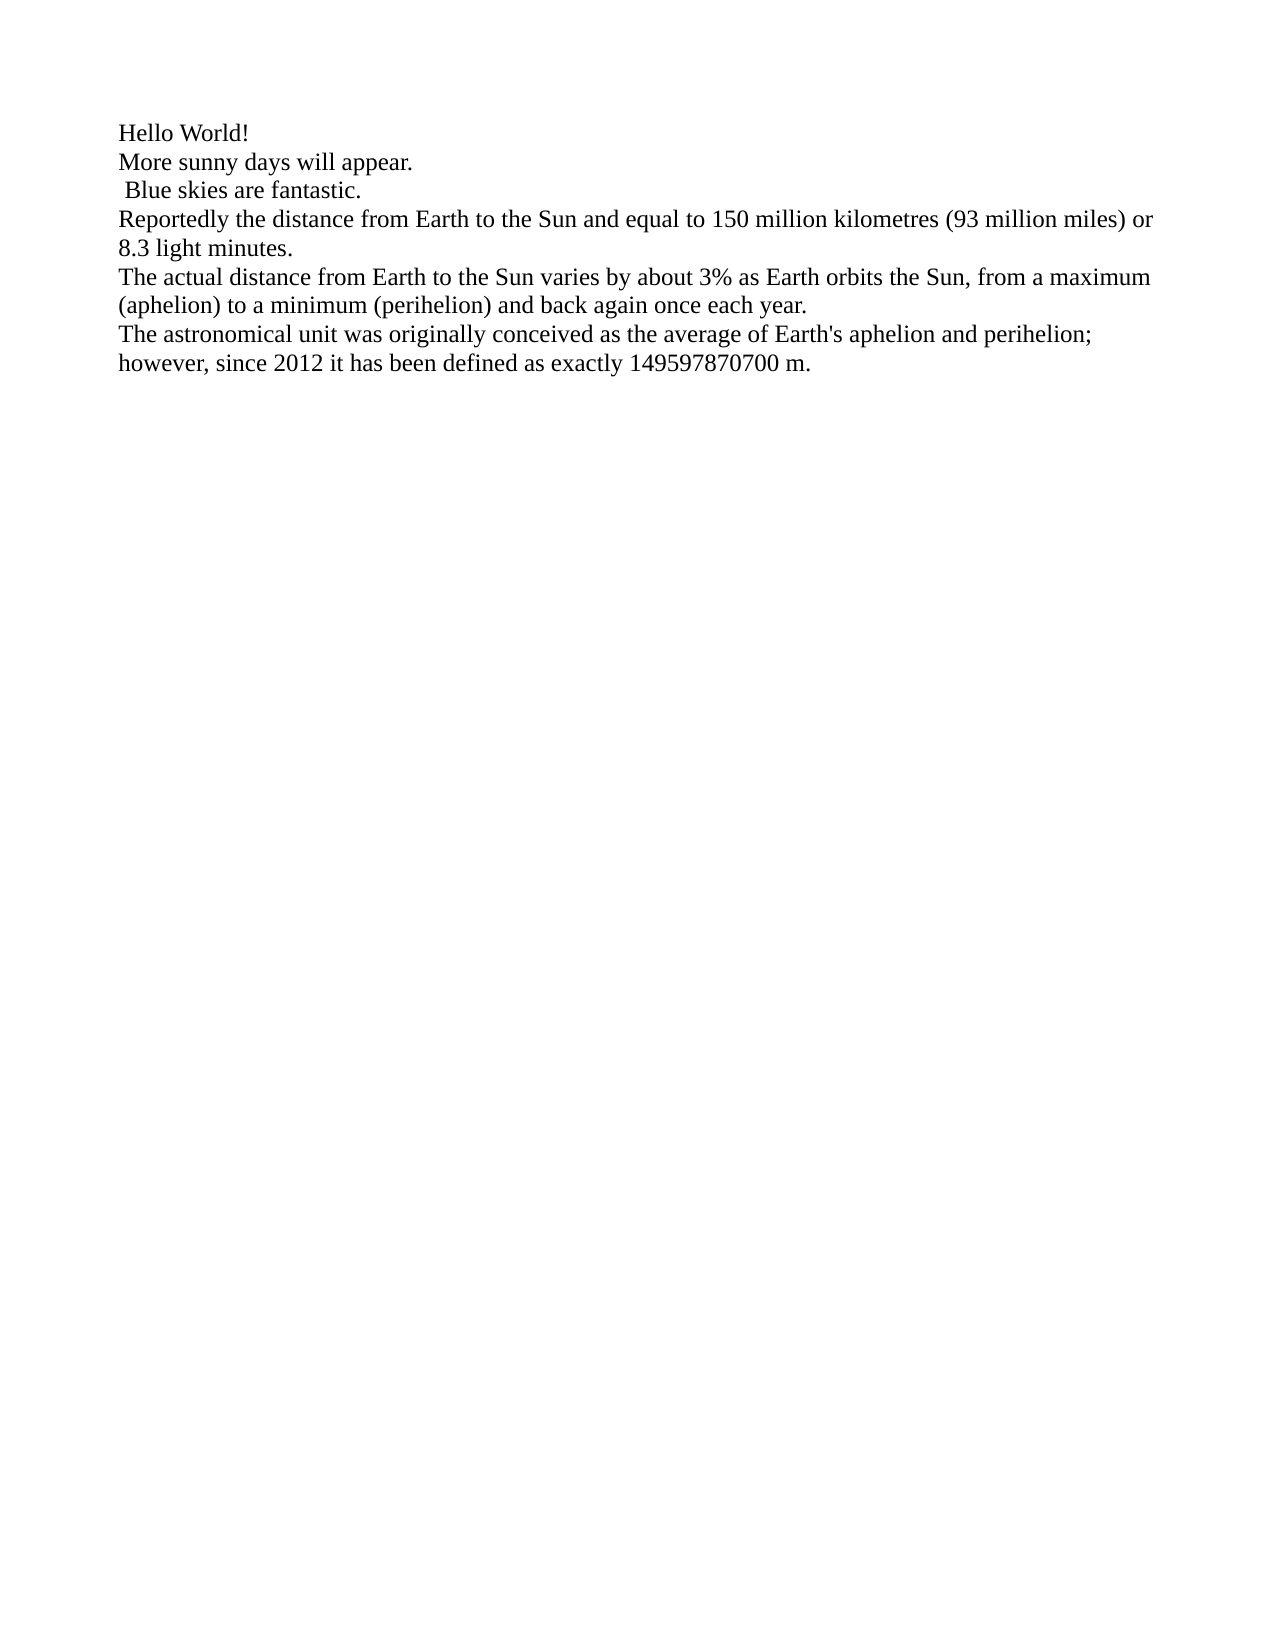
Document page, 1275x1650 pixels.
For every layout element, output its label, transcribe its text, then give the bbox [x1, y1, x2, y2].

text Reportedly the distance from Earth to the Sun and equal to 150 million kilometres (93 million miles) or 8.3 light minutes. [118, 204, 1157, 262]
text The actual distance from Earth to the Sun varies by about 3% as Earth orbits the Sun, from a maximum (aphelion) to a minimum (perihelion) and back again once each year. [118, 262, 1157, 319]
text More sunny days will appear. Blue skies are fantastic. [118, 147, 1157, 204]
text The astronomical unit was originally conceived as the average of Earth's aphelion and perihelion; however, since 2012 it has been defined as exactly 149597870700 m. [118, 319, 1157, 377]
text Hello World! [118, 118, 1157, 147]
